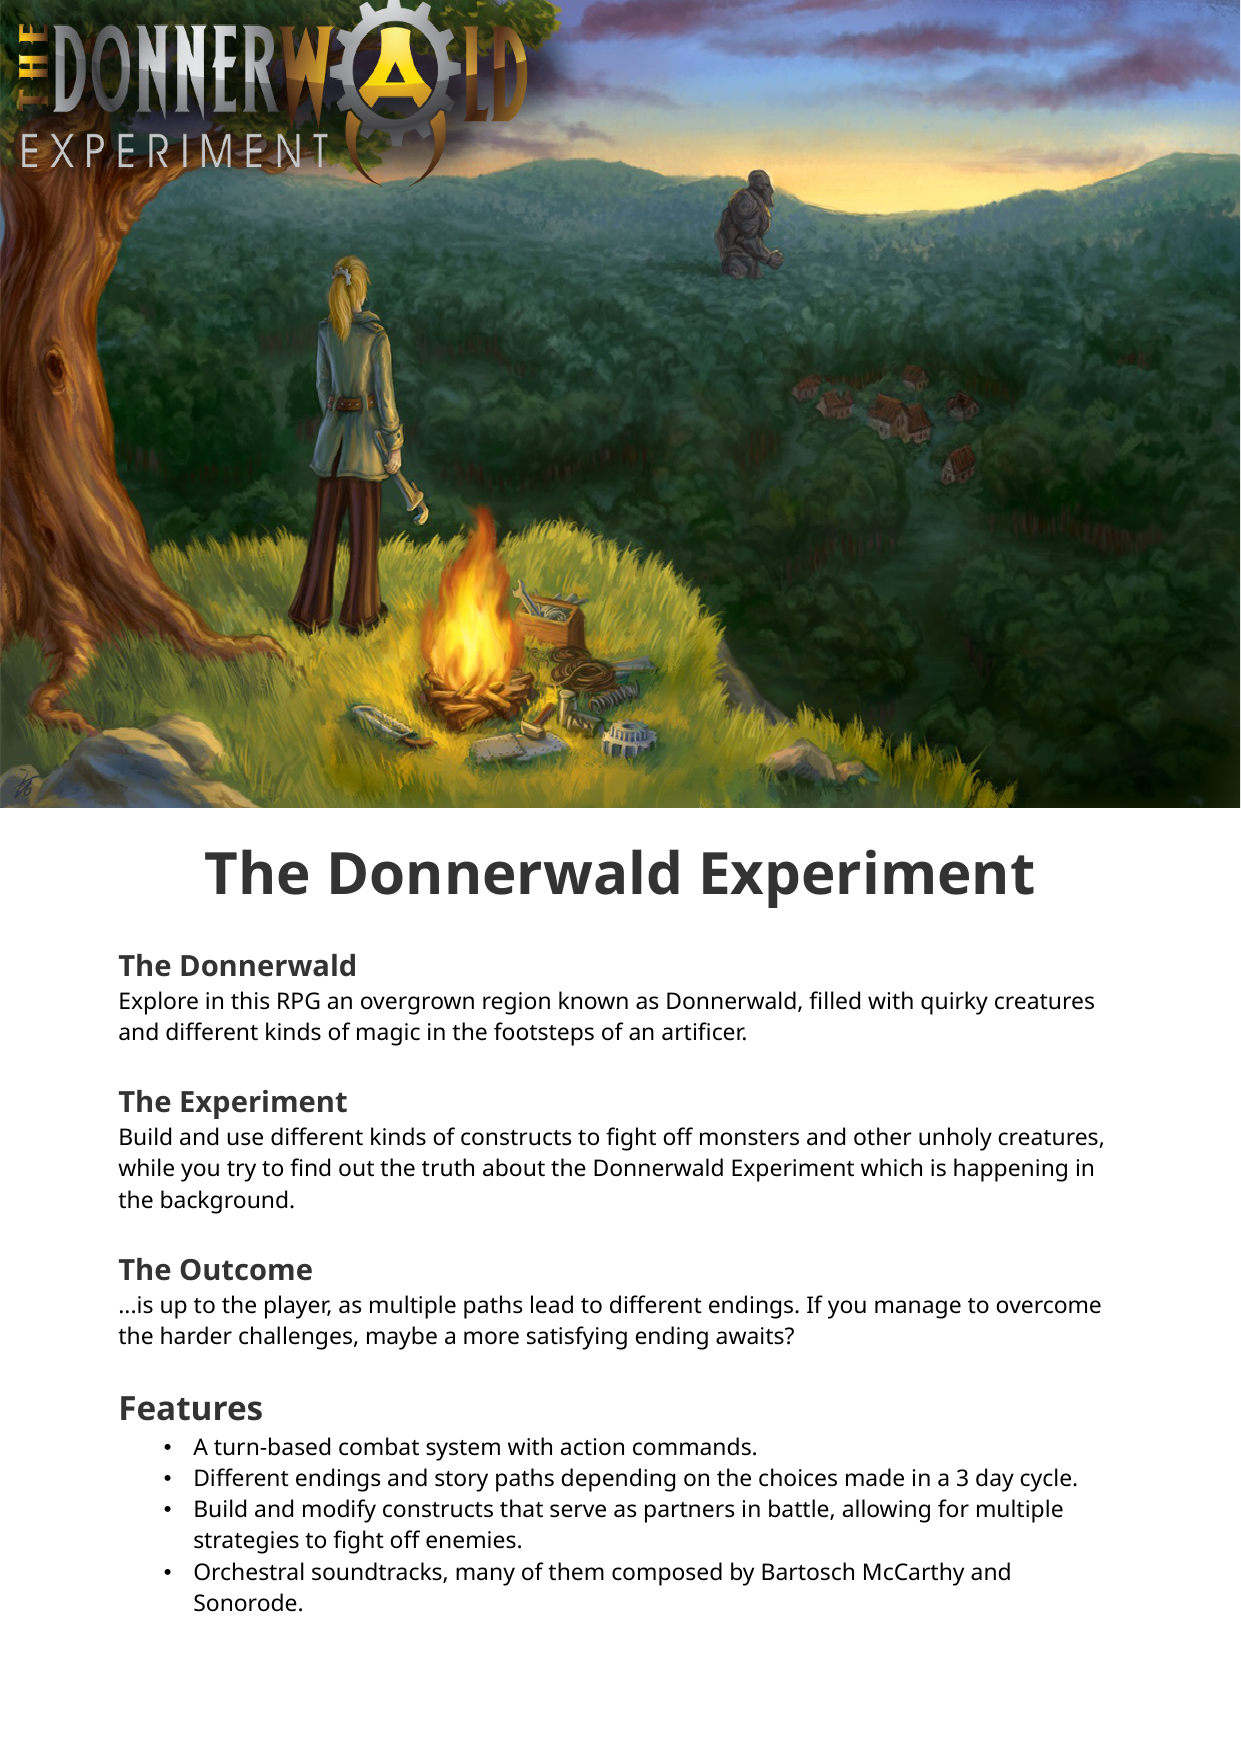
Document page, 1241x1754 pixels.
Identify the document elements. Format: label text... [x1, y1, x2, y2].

list Orchestral soundtracks, many of them composed by Bartosch McCarthy and Sonorode. [164, 1556, 1122, 1618]
text Build and use different kinds of constructs to fight off monsters and other unholy creatures, while you try to find out the truth about the Donnerwald Experiment which is happening in the background. [118, 1121, 1122, 1215]
text Explore in this RPG an overgrown region known as Donnerwald, filled with quirky creatures and different kinds of magic in the footsteps of an artificer. [118, 985, 1122, 1047]
text The Donnerwald [118, 945, 1122, 985]
list Different endings and story paths depending on the choices made in a 3 day cycle. [164, 1462, 1122, 1493]
text The Experiment [118, 1081, 1122, 1121]
list Build and modify constructs that serve as partners in battle, allowing for multiple strategies to fight off enemies. [164, 1493, 1122, 1556]
list A turn-based combat system with action commands. [164, 1431, 1122, 1462]
text The Outcome [118, 1249, 1122, 1289]
text ...is up to the player, as multiple paths lead to different endings. If you manage to overcome the harder challenges, maybe a more satisfying ending awaits? [118, 1289, 1122, 1351]
text Features [118, 1385, 1122, 1431]
text The Donnerwald Experiment [118, 832, 1122, 911]
